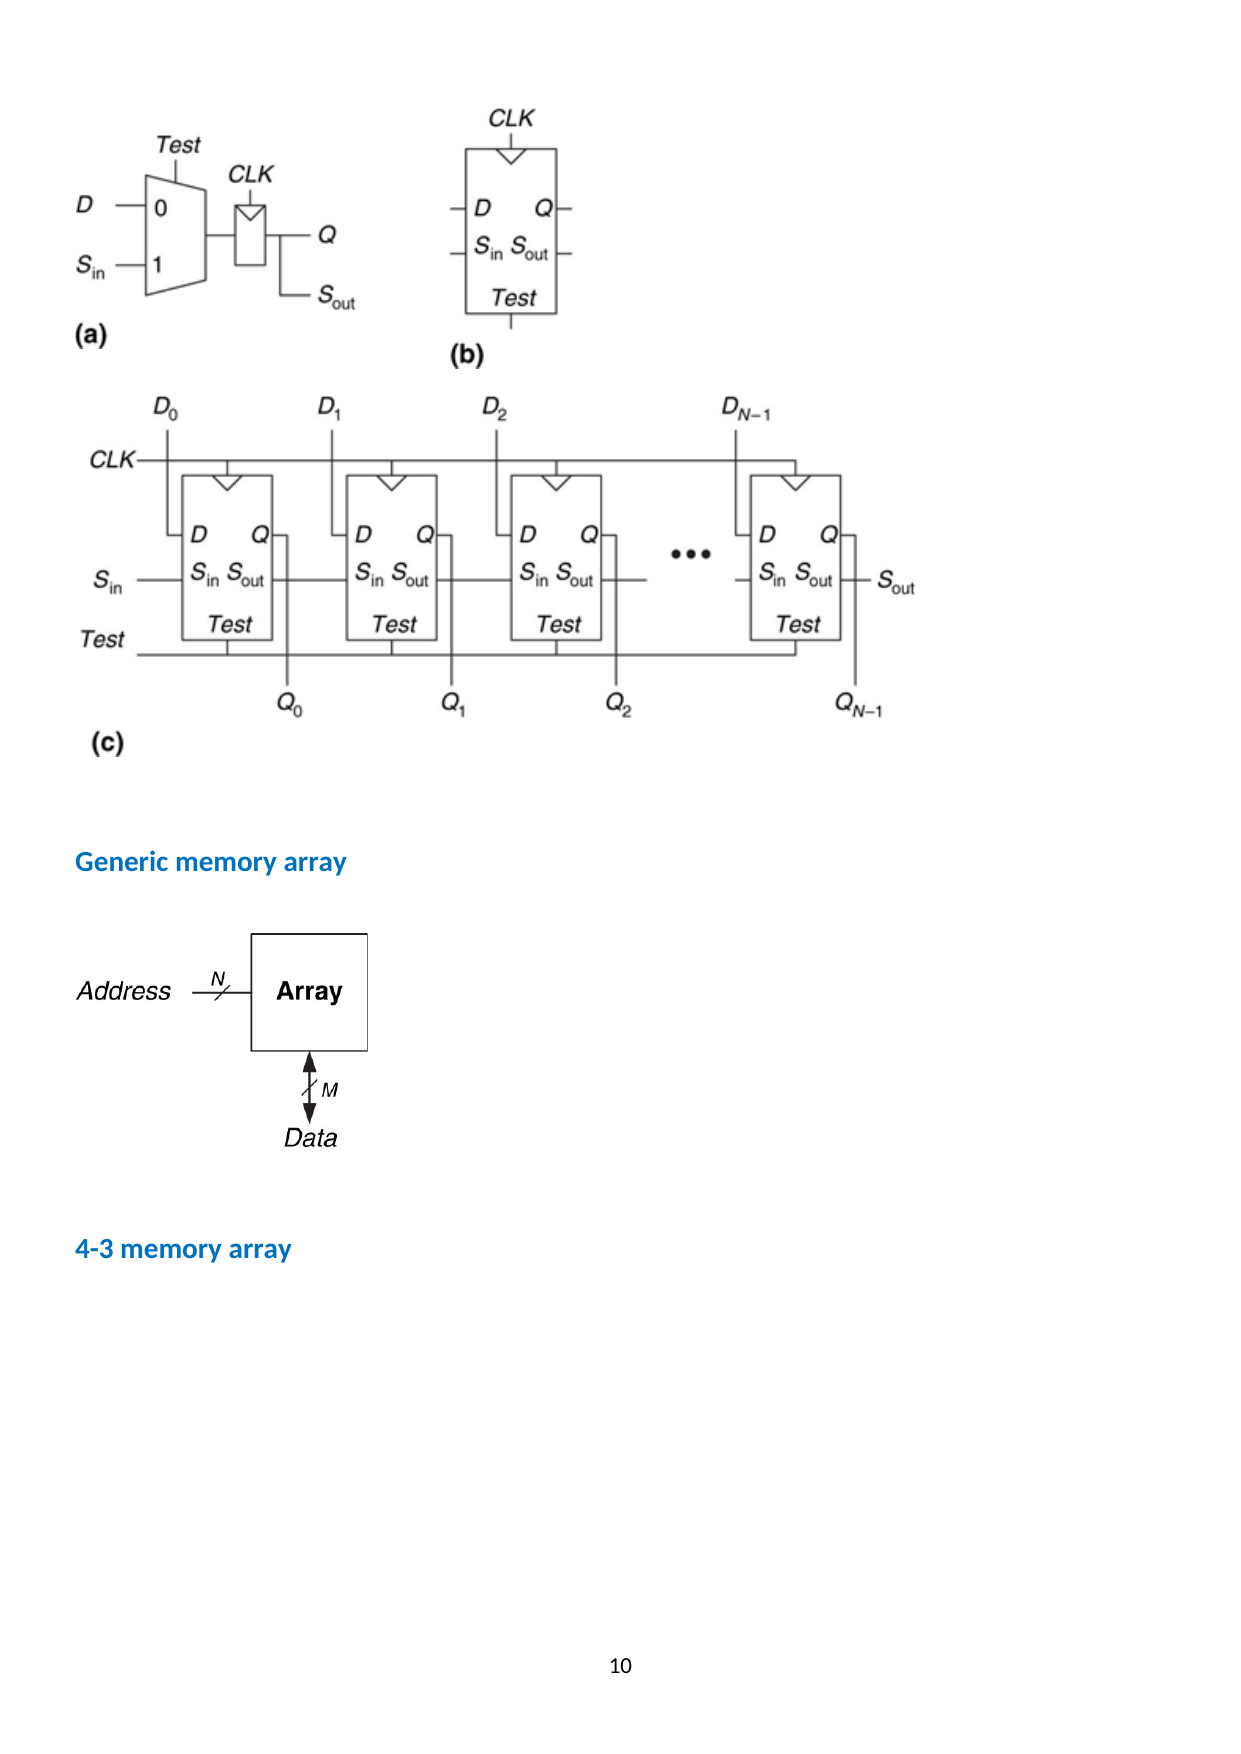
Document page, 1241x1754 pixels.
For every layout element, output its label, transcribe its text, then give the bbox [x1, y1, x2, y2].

picture [75, 933, 368, 1152]
text Generic memory array [75, 843, 1165, 879]
text 4-3 memory array [75, 1231, 1165, 1266]
picture [75, 394, 915, 757]
picture [443, 103, 602, 369]
picture [75, 103, 379, 349]
